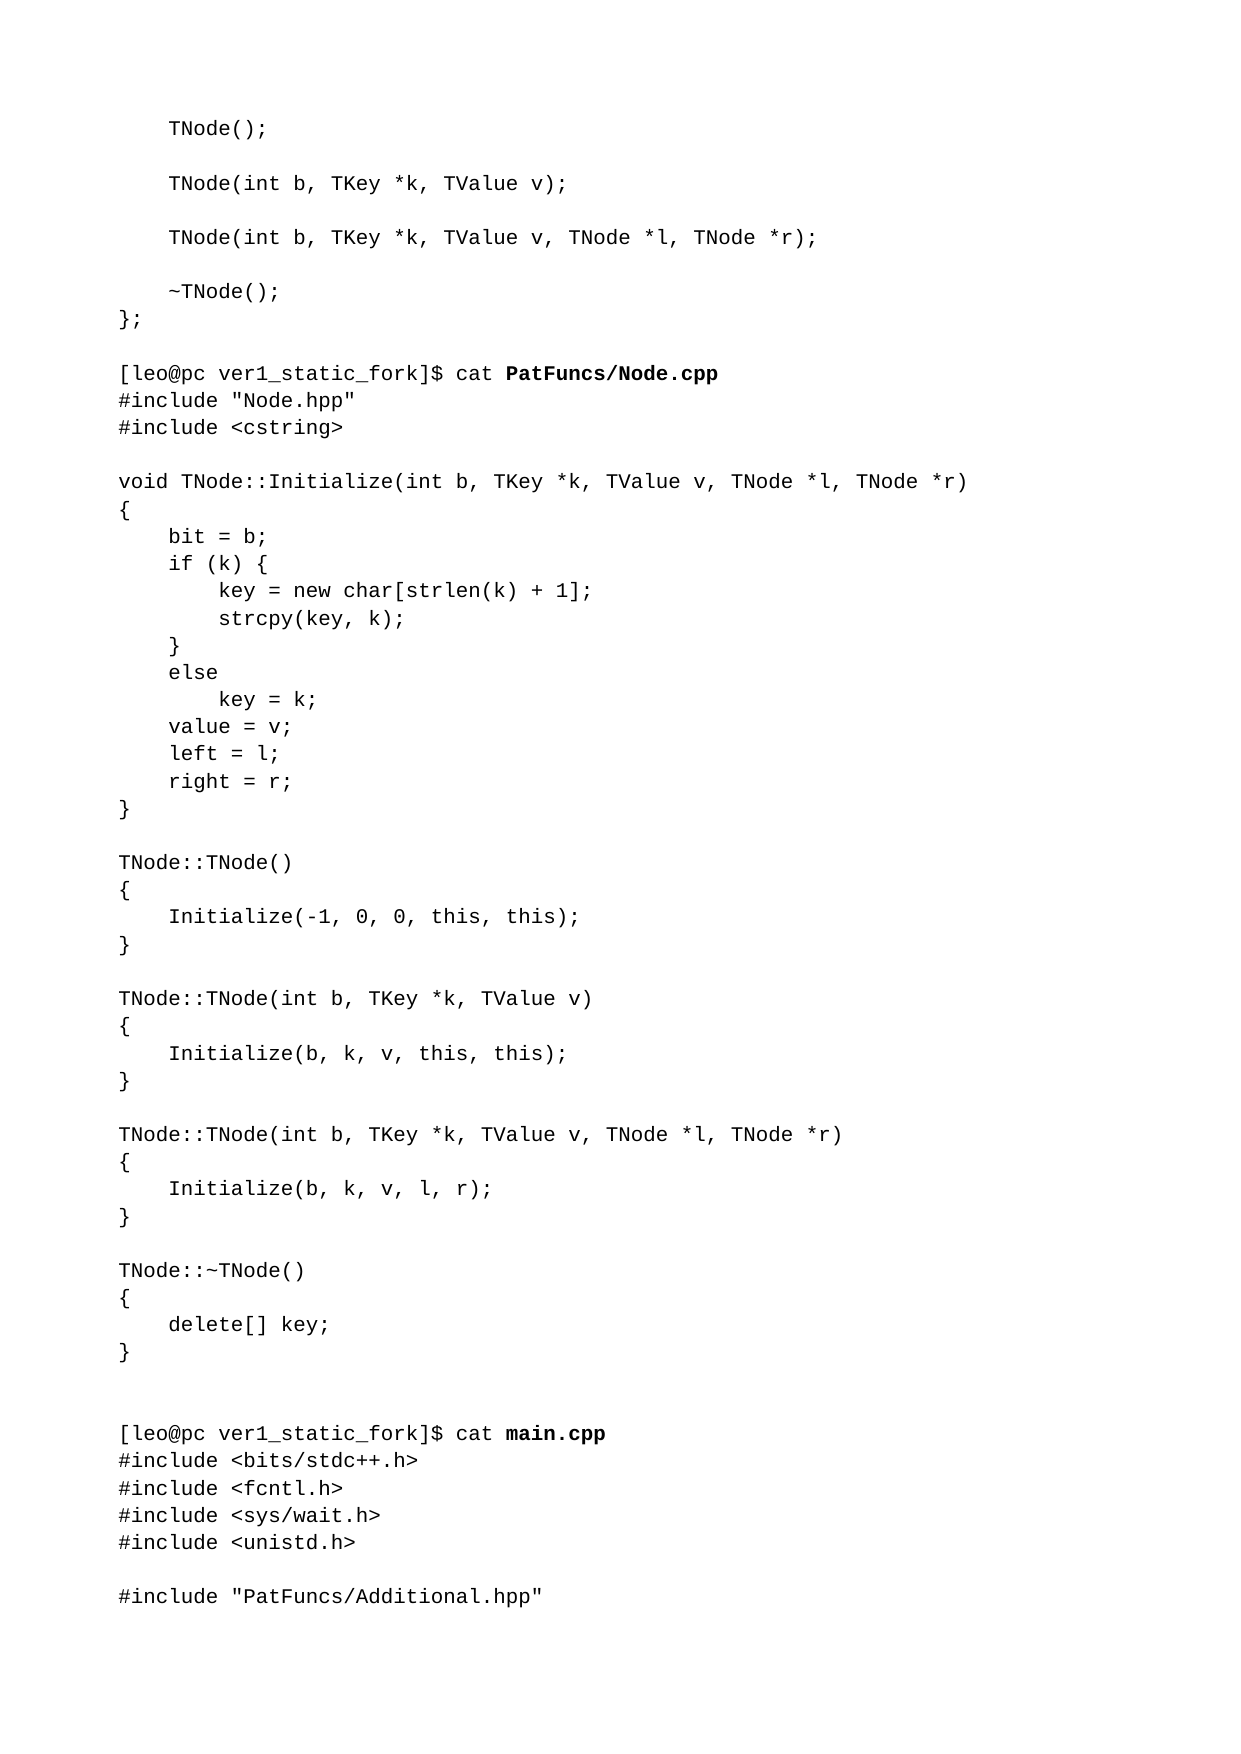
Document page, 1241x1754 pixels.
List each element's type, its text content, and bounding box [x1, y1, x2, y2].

text #include "Node.hpp" [118, 390, 1122, 414]
text { [118, 499, 1122, 522]
text { [118, 1015, 1122, 1039]
text #include <cstring> [118, 417, 1122, 441]
text void TNode::Initialize(int b, TKey *k, TValue v, TNode *l, TNode *r) [118, 472, 1122, 495]
text } [118, 1342, 1122, 1365]
text left = l; [118, 743, 1122, 767]
text #include <fcntl.h> [118, 1477, 1122, 1501]
text #include <bits/stdc++.h> [118, 1450, 1122, 1474]
text right = r; [118, 771, 1122, 794]
text TNode(int b, TKey *k, TValue v, TNode *l, TNode *r); [118, 227, 1122, 251]
text } [118, 1206, 1122, 1229]
text Initialize(-1, 0, 0, this, this); [118, 907, 1122, 930]
text } [118, 635, 1122, 658]
text bit = b; [118, 526, 1122, 549]
text key = k; [118, 689, 1122, 713]
text delete[] key; [118, 1314, 1122, 1338]
text } [118, 798, 1122, 821]
text key = new char[strlen(k) + 1]; [118, 580, 1122, 604]
text }; [118, 308, 1122, 332]
text TNode(int b, TKey *k, TValue v); [118, 172, 1122, 196]
text if (k) { [118, 553, 1122, 577]
text Initialize(b, k, v, this, this); [118, 1042, 1122, 1066]
text ~TNode(); [118, 281, 1122, 305]
text #include <sys/wait.h> [118, 1505, 1122, 1528]
text [leo@pc ver1_static_fork]$ cat main.cpp [118, 1423, 1122, 1447]
text { [118, 879, 1122, 903]
text Initialize(b, k, v, l, r); [118, 1178, 1122, 1202]
text strcpy(key, k); [118, 607, 1122, 631]
text { [118, 1287, 1122, 1311]
text TNode::~TNode() [118, 1260, 1122, 1284]
text else [118, 662, 1122, 686]
text #include <unistd.h> [118, 1532, 1122, 1556]
text value = v; [118, 716, 1122, 740]
text TNode::TNode(int b, TKey *k, TValue v, TNode *l, TNode *r) [118, 1124, 1122, 1148]
text TNode::TNode(int b, TKey *k, TValue v) [118, 988, 1122, 1012]
text { [118, 1151, 1122, 1175]
text [leo@pc ver1_static_fork]$ cat PatFuncs/Node.cpp [118, 363, 1122, 386]
text } [118, 1070, 1122, 1093]
text #include "PatFuncs/Additional.hpp" [118, 1586, 1122, 1610]
text TNode(); [118, 118, 1122, 142]
text } [118, 934, 1122, 957]
text TNode::TNode() [118, 852, 1122, 876]
